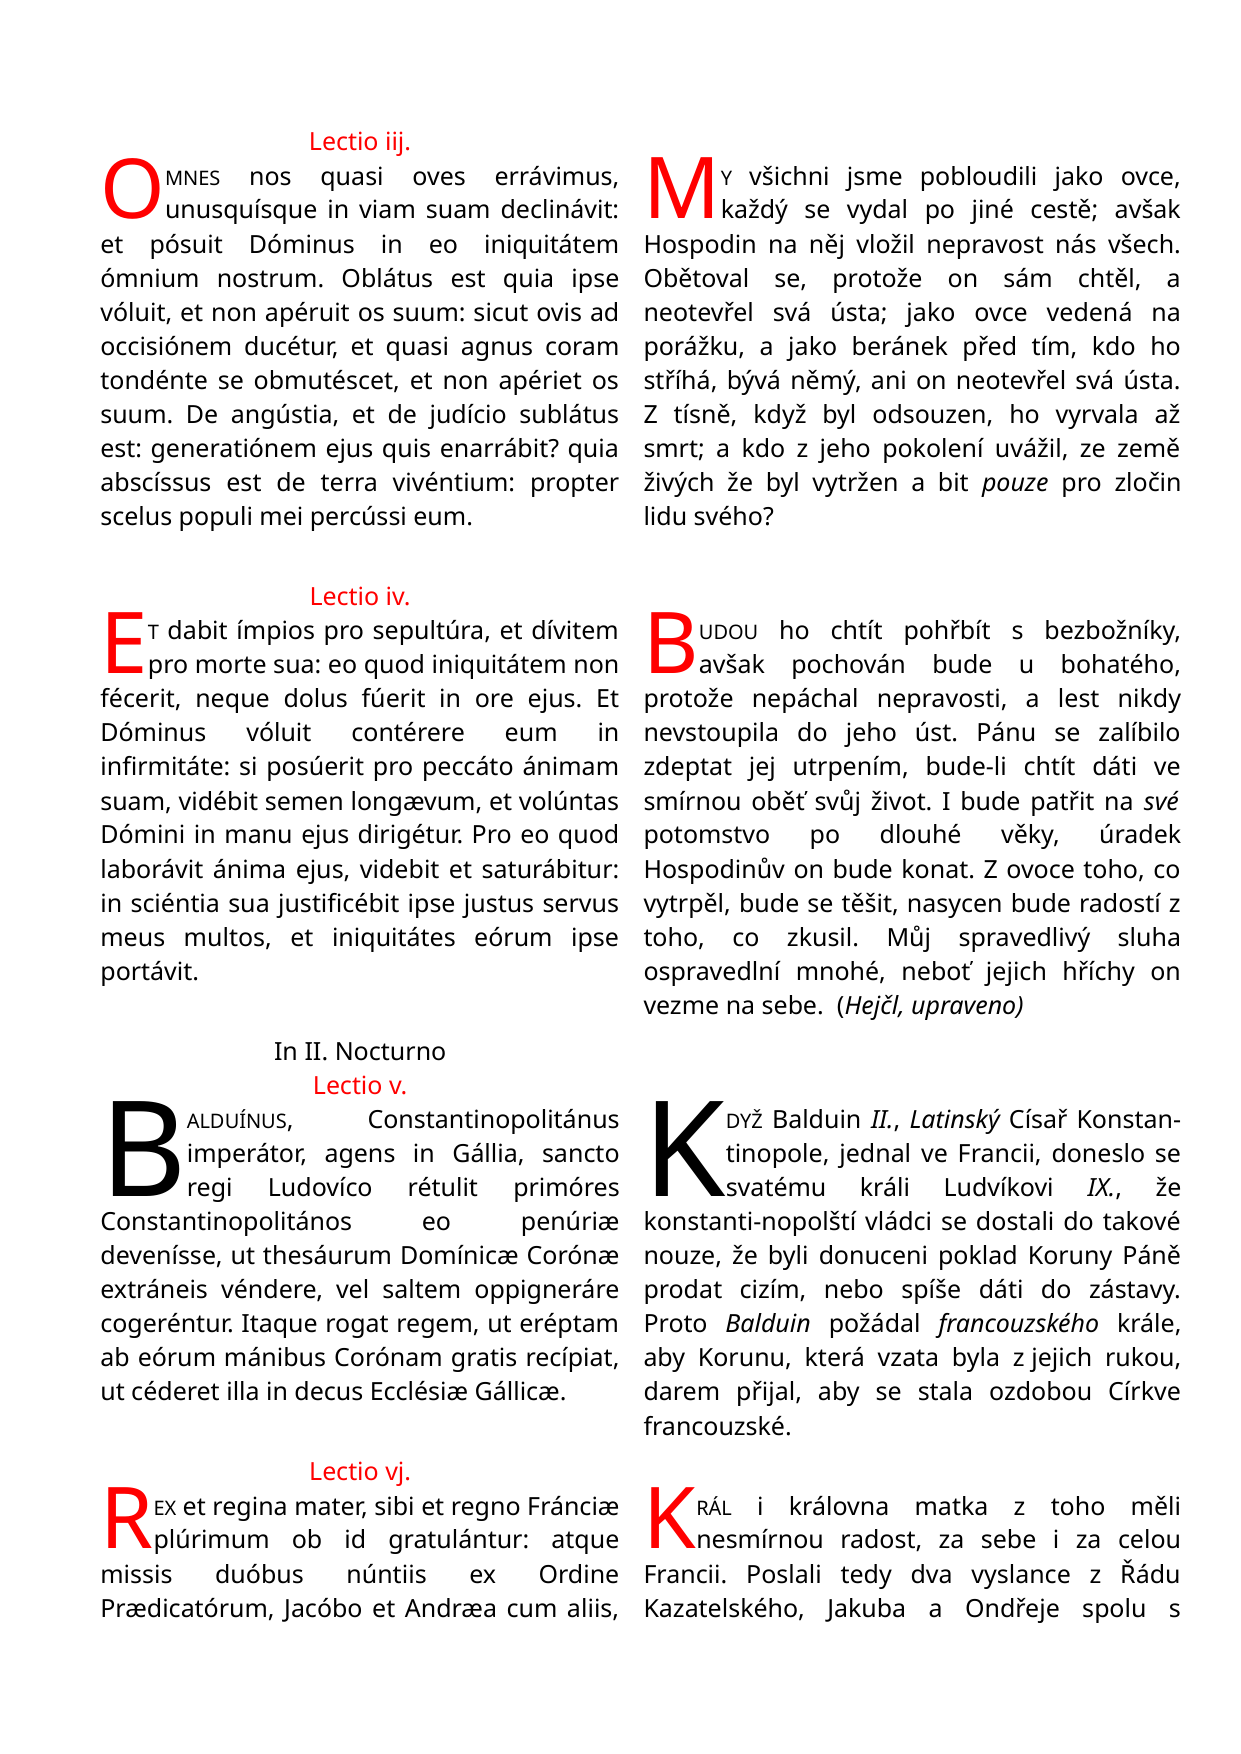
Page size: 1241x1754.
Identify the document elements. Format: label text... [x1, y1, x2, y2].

table_cell Lectio vj. Rex et regina mater, sibi et regno Fránciæ plúrimum ob id gratulántur: atque missis duóbus núntiis ex Ordine Prædicatórum, Jacóbo et Andræa cum aliis, [89, 1448, 631, 1630]
table_cell Lectio iv. Et dabit ímpios pro sepultúra, et dívitem pro morte sua: eo quod iniquitátem non fécerit, neque dolus fúerit in ore ejus. Et Dóminus vóluit contérere eum in infirmitáte: si posúerit pro peccáto ánimam suam, vidébit semen longævum, et volúntas Dómini in manu ejus dirigétur. Pro eo quod laborávit ánima ejus, videbit et saturábitur: in sciéntia sua justificébit ipse justus servus meus multos, et iniquitátes eórum ipse portávit. [89, 573, 631, 1027]
table_cell Když Balduin II., Latinský Císař Konstan-tinopole, jednal ve Francii, doneslo se svatému králi Ludvíkovi IX., že konstanti-nopolští vládci se dostali do takové nouze, že byli donuceni poklad Koruny Páně prodat cizím, nebo spíše dáti do zástavy. Proto Balduin požádal francouzského krále, aby Korunu, která vzata byla z jejich rukou, darem přijal, aby se stala ozdobou Církve francouzské. [631, 1028, 1193, 1448]
table_cell Lectio iij. Omnes nos quasi oves errávimus, unusquísque in viam suam declinávit: et pósuit Dóminus in eo iniquitátem ómnium nostrum. Oblátus est quia ipse vóluit, et non apéruit os suum: sicut ovis ad occisiónem ducétur, et quasi agnus coram tondénte se obmutéscet, et non apériet os suum. De angústia, et de judício sublátus est: generatiónem ejus quis enarrábit? quia abscíssus est de terra vivéntium: propter scelus populi mei percússi eum. [89, 118, 631, 573]
table_cell Budou ho chtít pohřbít s bezbožníky, avšak pochován bude u bohatého, protože nepáchal nepravosti, a lest nikdy nevstoupila do jeho úst. Pánu se zalíbilo zdeptat jej utrpením, bude-li chtít dáti ve smírnou oběť svůj život. I bude patřit na své potomstvo po dlouhé věky, úradek Hospodinův on bude konat. Z ovoce toho, co vytrpěl, bude se těšit, nasycen bude radostí z toho, co zkusil. Můj spravedlivý sluha ospravedlní mnohé, neboť jejich hříchy on vezme na sebe. (Hejčl, upraveno) [631, 573, 1193, 1027]
table_cell In II. Nocturno Lectio v. Balduínus, Constantinopolitánus imperátor, agens in Gállia, sancto regi Ludovíco rétulit primóres Constantinopolitános eo penúriæ devenísse, ut thesáurum Domínicæ Corónæ extráneis véndere‚ vel saltem oppigneráre cogeréntur. Itaque rogat regem, ut eréptam ab eórum mánibus Corónam gratis recípiat, ut céderet illa in decus Ecclésiæ Gállicæ. [89, 1028, 631, 1448]
table_cell My všichni jsme pobloudili jako ovce, každý se vydal po jiné cestě; avšak Hospodin na něj vložil nepravost nás všech. Obětoval se, protože on sám chtěl, a neotevřel svá ústa; jako ovce vedená na porážku, a jako beránek před tím, kdo ho stříhá, bývá němý, ani on neotevřel svá ústa. Z tísně, když byl odsouzen, ho vyrvala až smrt; a kdo z jeho pokolení uvážil, ze země živých že byl vytržen a bit pouze pro zločin lidu svého? [631, 118, 1193, 573]
table_cell Král i královna matka z toho měli nesmírnou radost, za sebe i za celou Francii. Poslali tedy dva vyslance z Řádu Kazatelského, Jakuba a Ondřeje spolu s [631, 1448, 1193, 1630]
